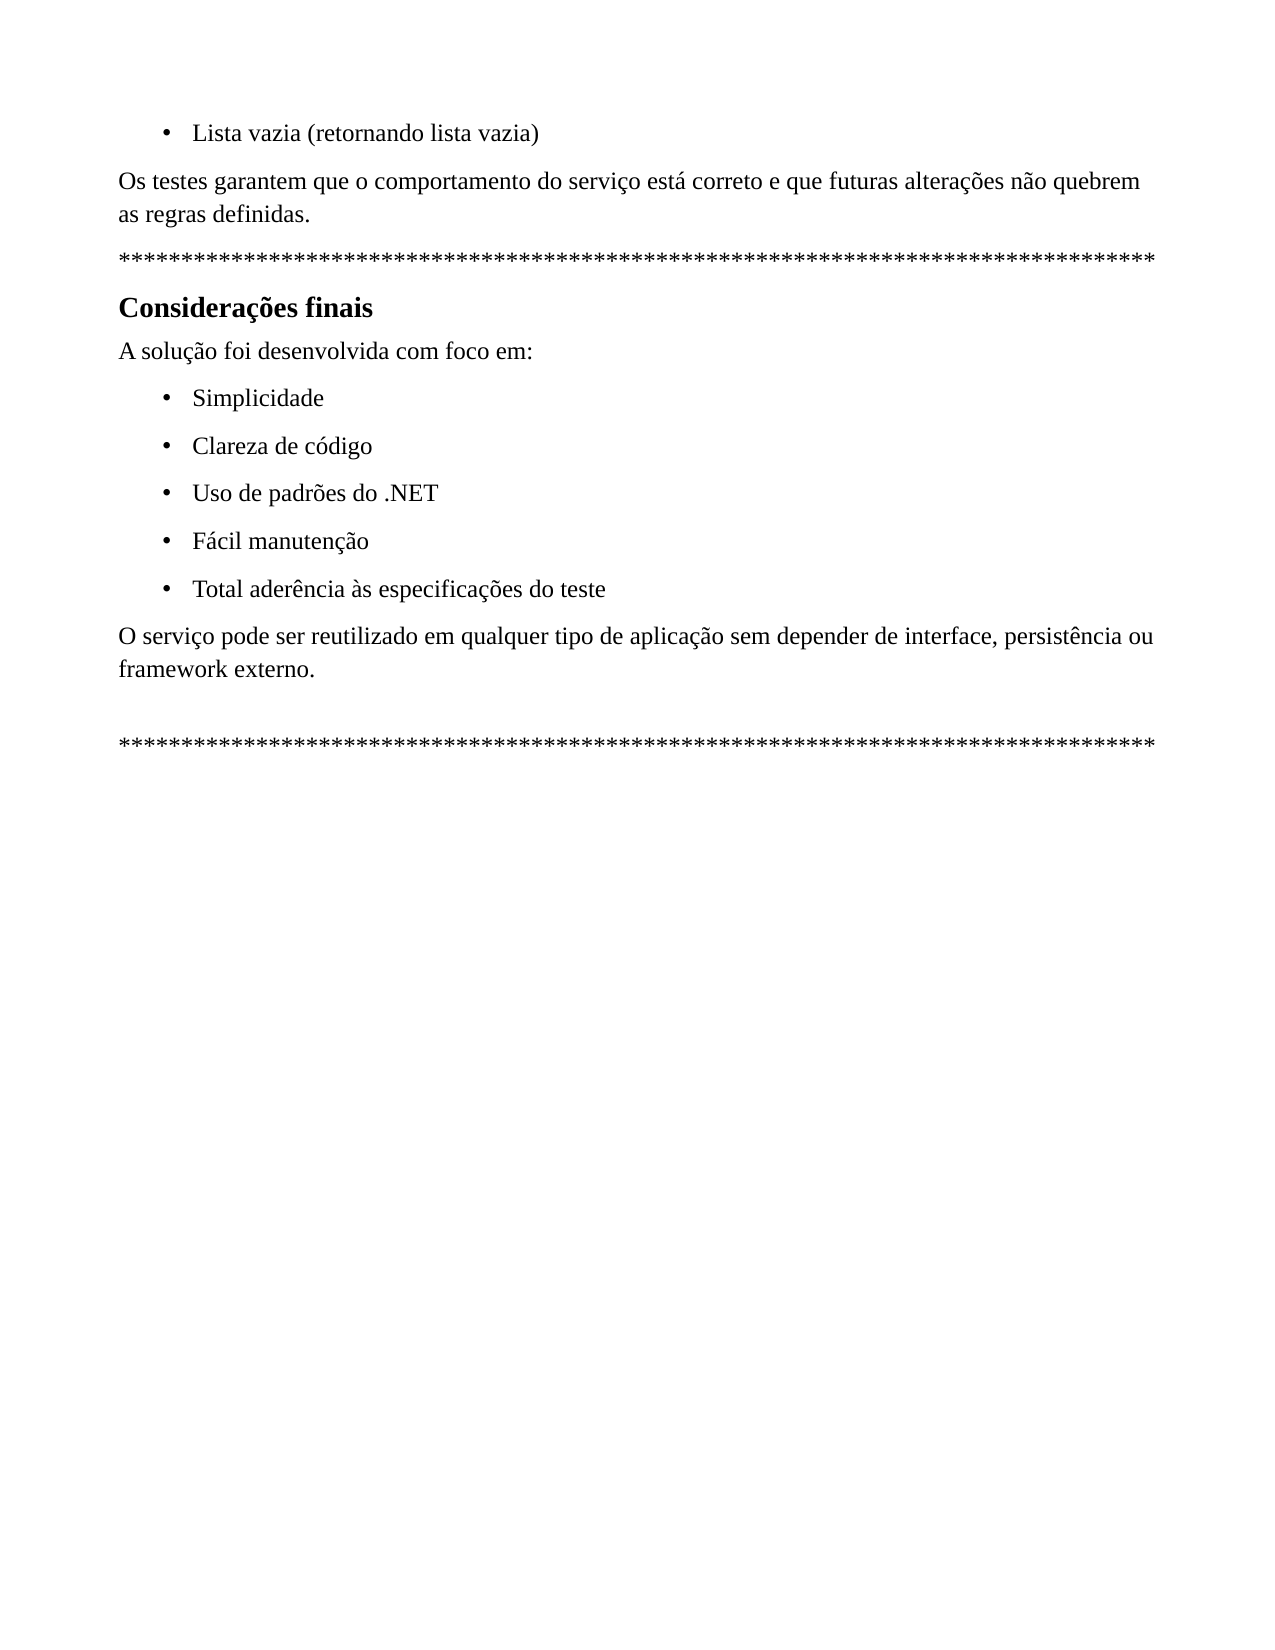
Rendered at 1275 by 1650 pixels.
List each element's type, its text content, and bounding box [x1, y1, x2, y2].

list Uso de padrões do .NET [162, 478, 1157, 507]
text *********************************************************************************** [118, 246, 1157, 275]
list Fácil manutenção [162, 526, 1157, 555]
list Simplicidade [162, 383, 1157, 412]
list Clareza de código [162, 431, 1157, 460]
text *********************************************************************************** [118, 731, 1157, 759]
text A solução foi desenvolvida com foco em: [118, 336, 1157, 364]
text O serviço pode ser reutilizado em qualquer tipo de aplicação sem depender de interface, persistência ou framework externo. [118, 621, 1157, 683]
list Lista vazia (retornando lista vazia) [162, 118, 1157, 147]
text Os testes garantem que o comportamento do serviço está correto e que futuras alterações não quebrem as regras definidas. [118, 166, 1157, 227]
subtitle Considerações finais [118, 290, 1157, 323]
list Total aderência às especificações do teste [162, 574, 1157, 602]
